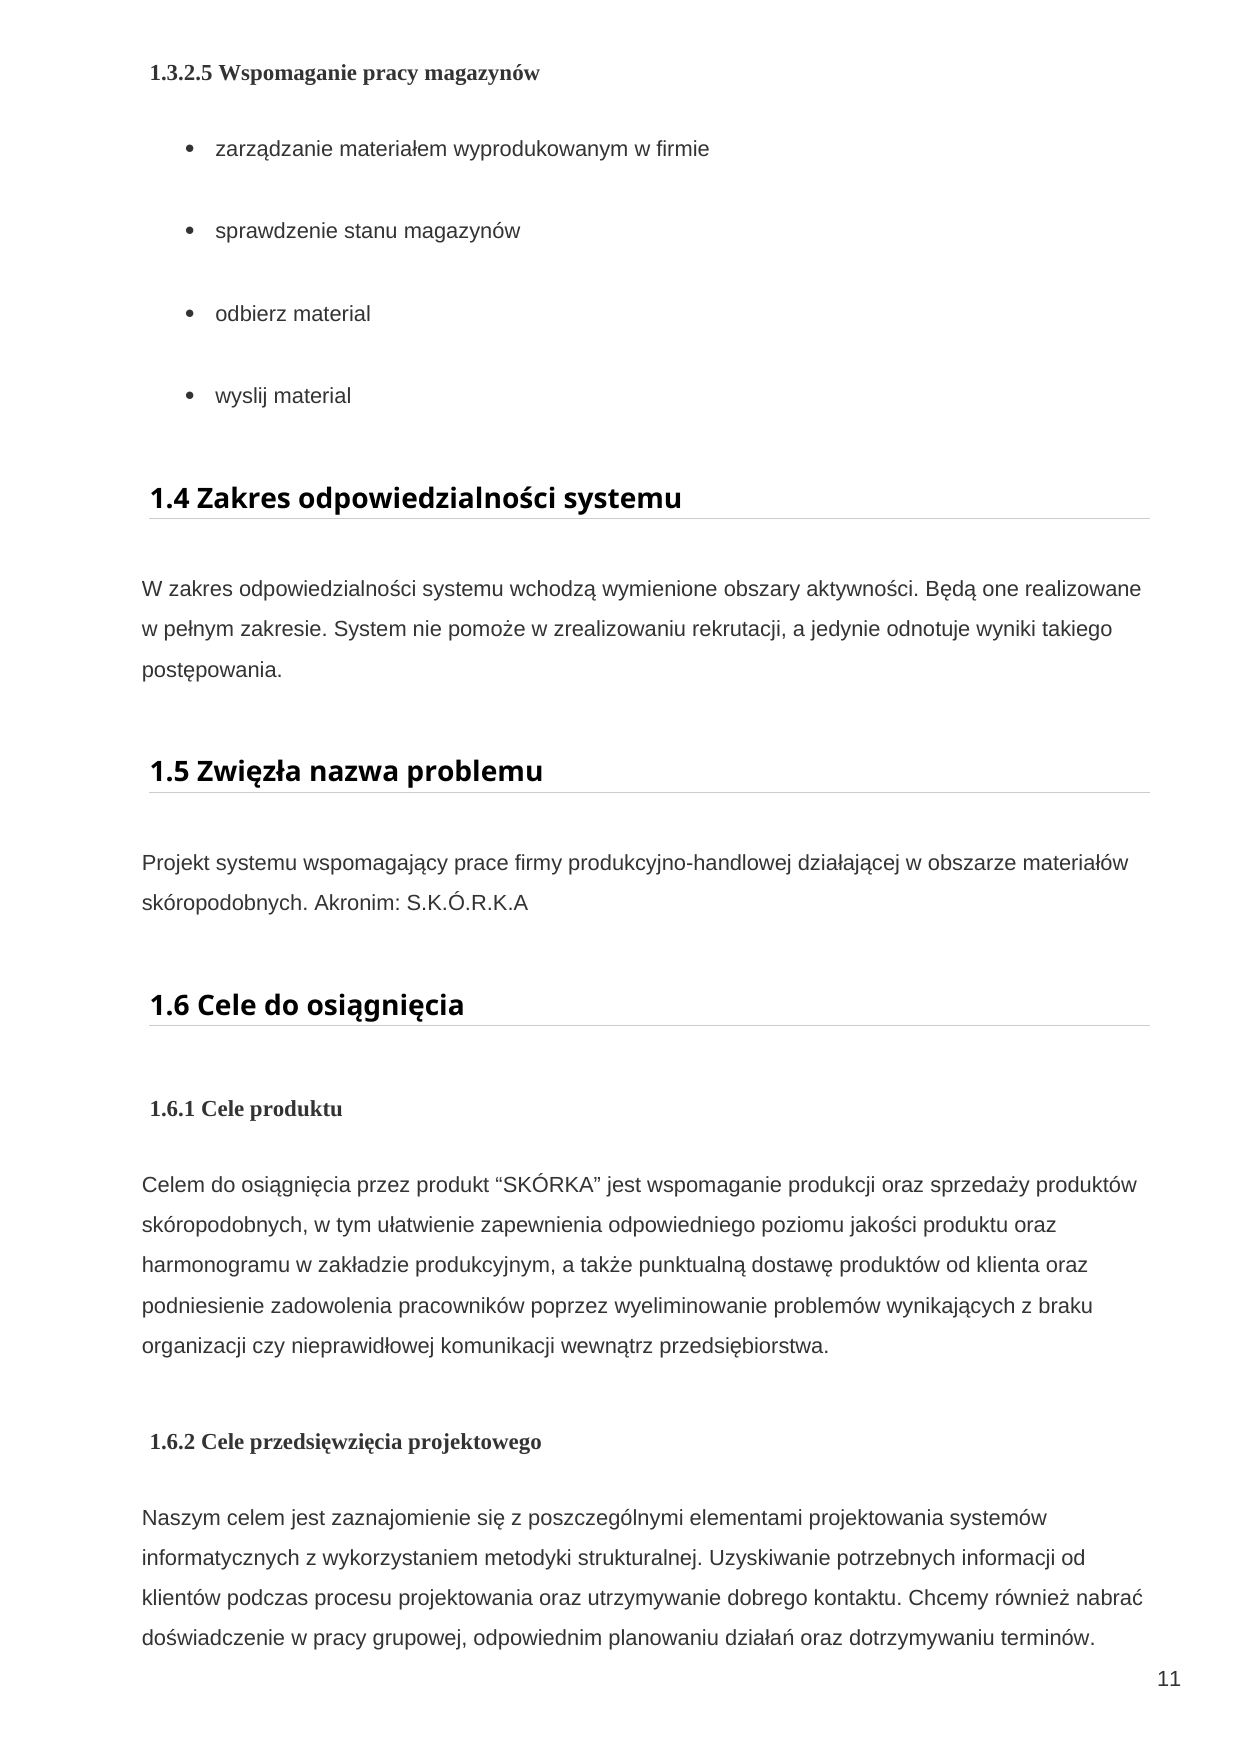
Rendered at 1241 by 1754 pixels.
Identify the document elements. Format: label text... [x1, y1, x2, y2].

subtitle 1.6.1 Cele produktu [149, 1095, 1150, 1122]
list sprawdzenie stanu magazynów [186, 218, 1158, 243]
text W zakres odpowiedzialności systemu wchodzą wymienione obszary aktywności. Będą one realizowane w pełnym zakresie. System nie pomoże w zrealizowaniu rekrutacji, a jedynie odnotuje wyniki takiego postępowania. [142, 576, 1158, 682]
text Projekt systemu wspomagający prace firmy produkcyjno-handlowej działającej w obszarze materiałów skóropodobnych. Akronim: S.K.Ó.R.K.A [142, 849, 1158, 915]
list zarządzanie materiałem wyprodukowanym w firmie [186, 136, 1158, 161]
subtitle 1.5 Zwięzła nazwa problemu [149, 752, 1150, 792]
text Naszym celem jest zaznajomienie się z poszczególnymi elementami projektowania systemów informatycznych z wykorzystaniem metodyki strukturalnej. Uzyskiwanie potrzebnych informacji od klientów podczas procesu projektowania oraz utrzymywanie dobrego kontaktu. Chcemy również nabrać doświadczenie w pracy grupowej, odpowiednim planowaniu działań oraz dotrzymywaniu terminów. [142, 1504, 1158, 1651]
list wyslij material [186, 383, 1158, 408]
subtitle 1.6.2 Cele przedsięwzięcia projektowego [149, 1428, 1150, 1454]
subtitle 1.6 Cele do osiągnięcia [149, 985, 1150, 1025]
subtitle 1.3.2.5 Wspomaganie pracy magazynów [149, 59, 1150, 85]
list odbierz material [186, 301, 1158, 326]
subtitle 1.4 Zakres odpowiedzialności systemu [149, 478, 1150, 518]
text Celem do osiągnięcia przez produkt “SKÓRKA” jest wspomaganie produkcji oraz sprzedaży produktów skóropodobnych, w tym ułatwienie zapewnienia odpowiedniego poziomu jakości produktu oraz harmonogramu w zakładzie produkcyjnym, a także punktualną dostawę produktów od klienta oraz podniesienie zadowolenia pracowników poprzez wyeliminowanie problemów wynikających z braku organizacji czy nieprawidłowej komunikacji wewnątrz przedsiębiorstwa. [142, 1172, 1158, 1358]
